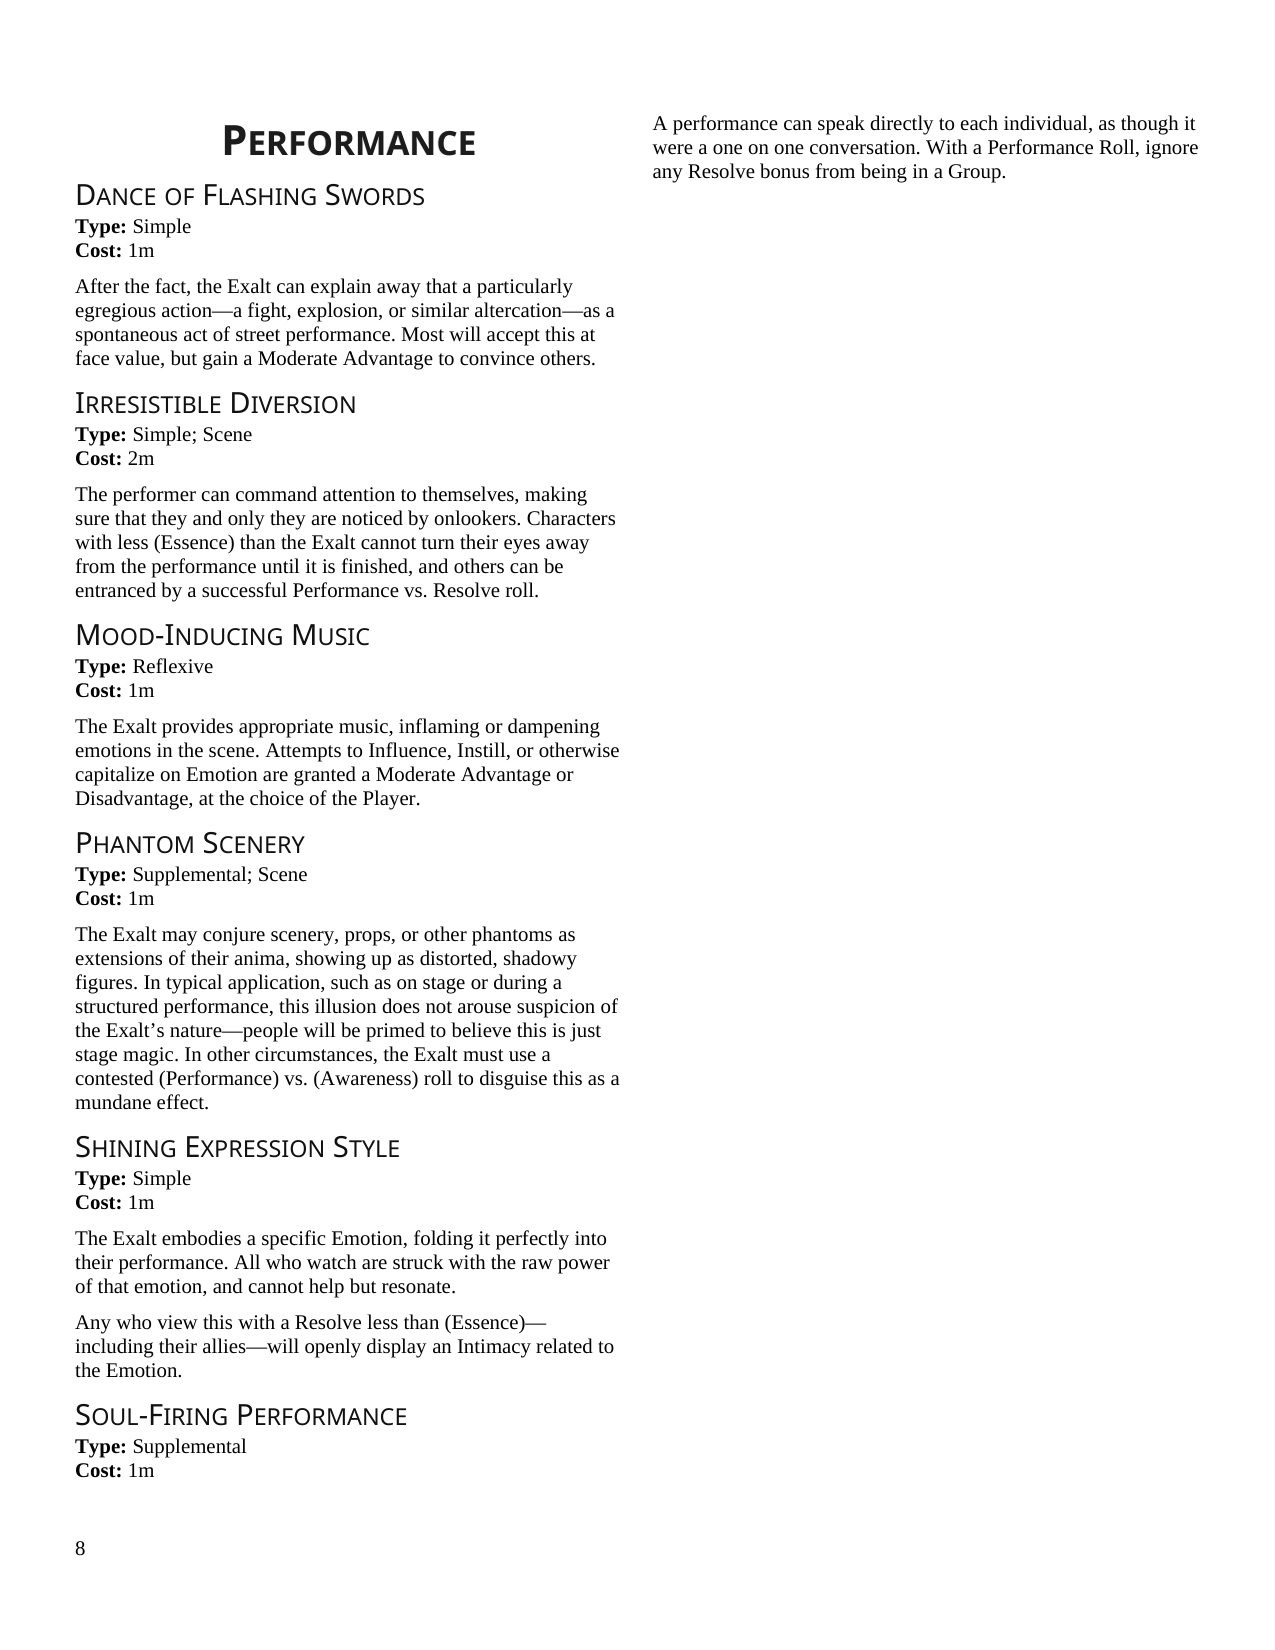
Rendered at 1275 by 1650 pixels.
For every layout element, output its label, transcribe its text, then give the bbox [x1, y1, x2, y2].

subtitle Mood-Inducing Music [75, 614, 622, 654]
text Type: Simple Cost: 1m [75, 1166, 622, 1214]
subtitle Irresistible Diversion [75, 382, 622, 422]
text Type: Supplemental; Scene Cost: 1m [75, 862, 622, 910]
text A performance can speak directly to each individual, as though it were a one on one conversation. With a Performance Roll, ignore any Resolve bonus from being in a Group. [652, 111, 1200, 183]
text The Exalt embodies a specific Emotion, folding it perfectly into their performance. All who watch are struck with the raw power of that emotion, and cannot help but resonate. [75, 1226, 622, 1298]
text Type: Reflexive Cost: 1m [75, 654, 622, 702]
text The Exalt provides appropriate music, inflaming or dampening emotions in the scene. Attempts to Influence, Instill, or otherwise capitalize on Emotion are granted a Moderate Advantage or Disadvantage, at the choice of the Player. [75, 714, 622, 810]
text Type: Simple; Scene Cost: 2m [75, 422, 622, 470]
subtitle Dance of Flashing Swords [75, 174, 622, 213]
text Any who view this with a Resolve less than (Essence)—including their allies—will openly display an Intimacy related to the Emotion. [75, 1310, 622, 1382]
text The Exalt may conjure scenery, props, or other phantoms as extensions of their anima, showing up as distorted, shadowy figures. In typical application, such as on stage or during a structured performance, this illusion does not arouse suspicion of the Exalt’s nature—people will be primed to believe this is just stage magic. In other circumstances, the Exalt must use a contested (Performance) vs. (Awareness) roll to disguise this as a mundane effect. [75, 922, 622, 1114]
text The performer can command attention to themselves, making sure that they and only they are noticed by onlookers. Characters with less (Essence) than the Exalt cannot turn their eyes away from the performance until it is finished, and others can be entranced by a successful Performance vs. Resolve roll. [75, 482, 622, 602]
subtitle Performance [75, 111, 622, 168]
subtitle Phantom Scenery [75, 822, 622, 862]
subtitle Soul-Firing Performance [75, 1394, 622, 1434]
text After the fact, the Exalt can explain away that a particularly egregious action—a fight, explosion, or similar altercation—as a spontaneous act of street performance. Most will accept this at face value, but gain a Moderate Advantage to convince others. [75, 274, 622, 370]
text Type: Supplemental Cost: 1m [75, 1434, 622, 1482]
subtitle Shining Expression Style [75, 1126, 622, 1166]
text Type: Simple Cost: 1m [75, 213, 622, 262]
